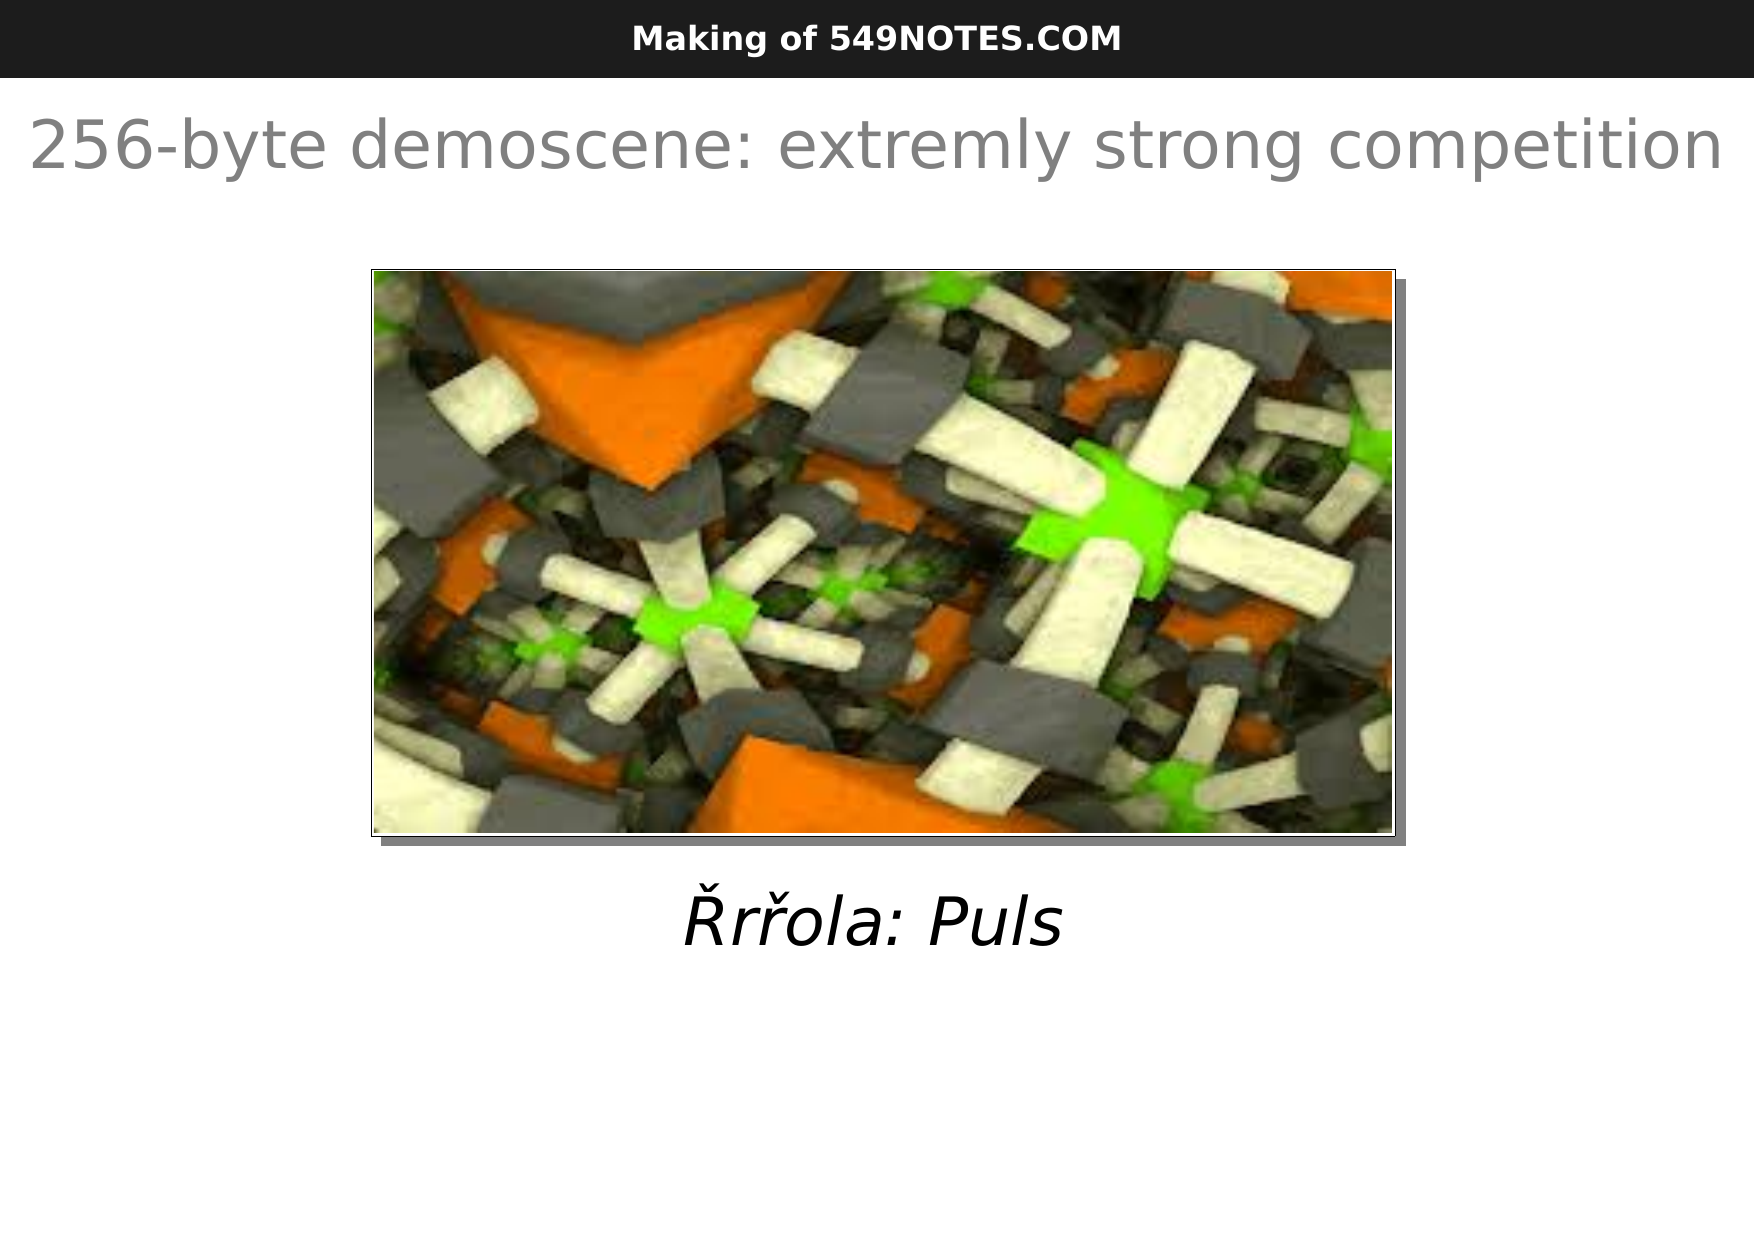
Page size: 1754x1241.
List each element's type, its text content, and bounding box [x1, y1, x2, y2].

text Řrřola: Puls [0, 883, 1754, 961]
text 256-byte demoscene: extremly strong competition [0, 107, 1754, 185]
picture [373, 271, 1392, 833]
